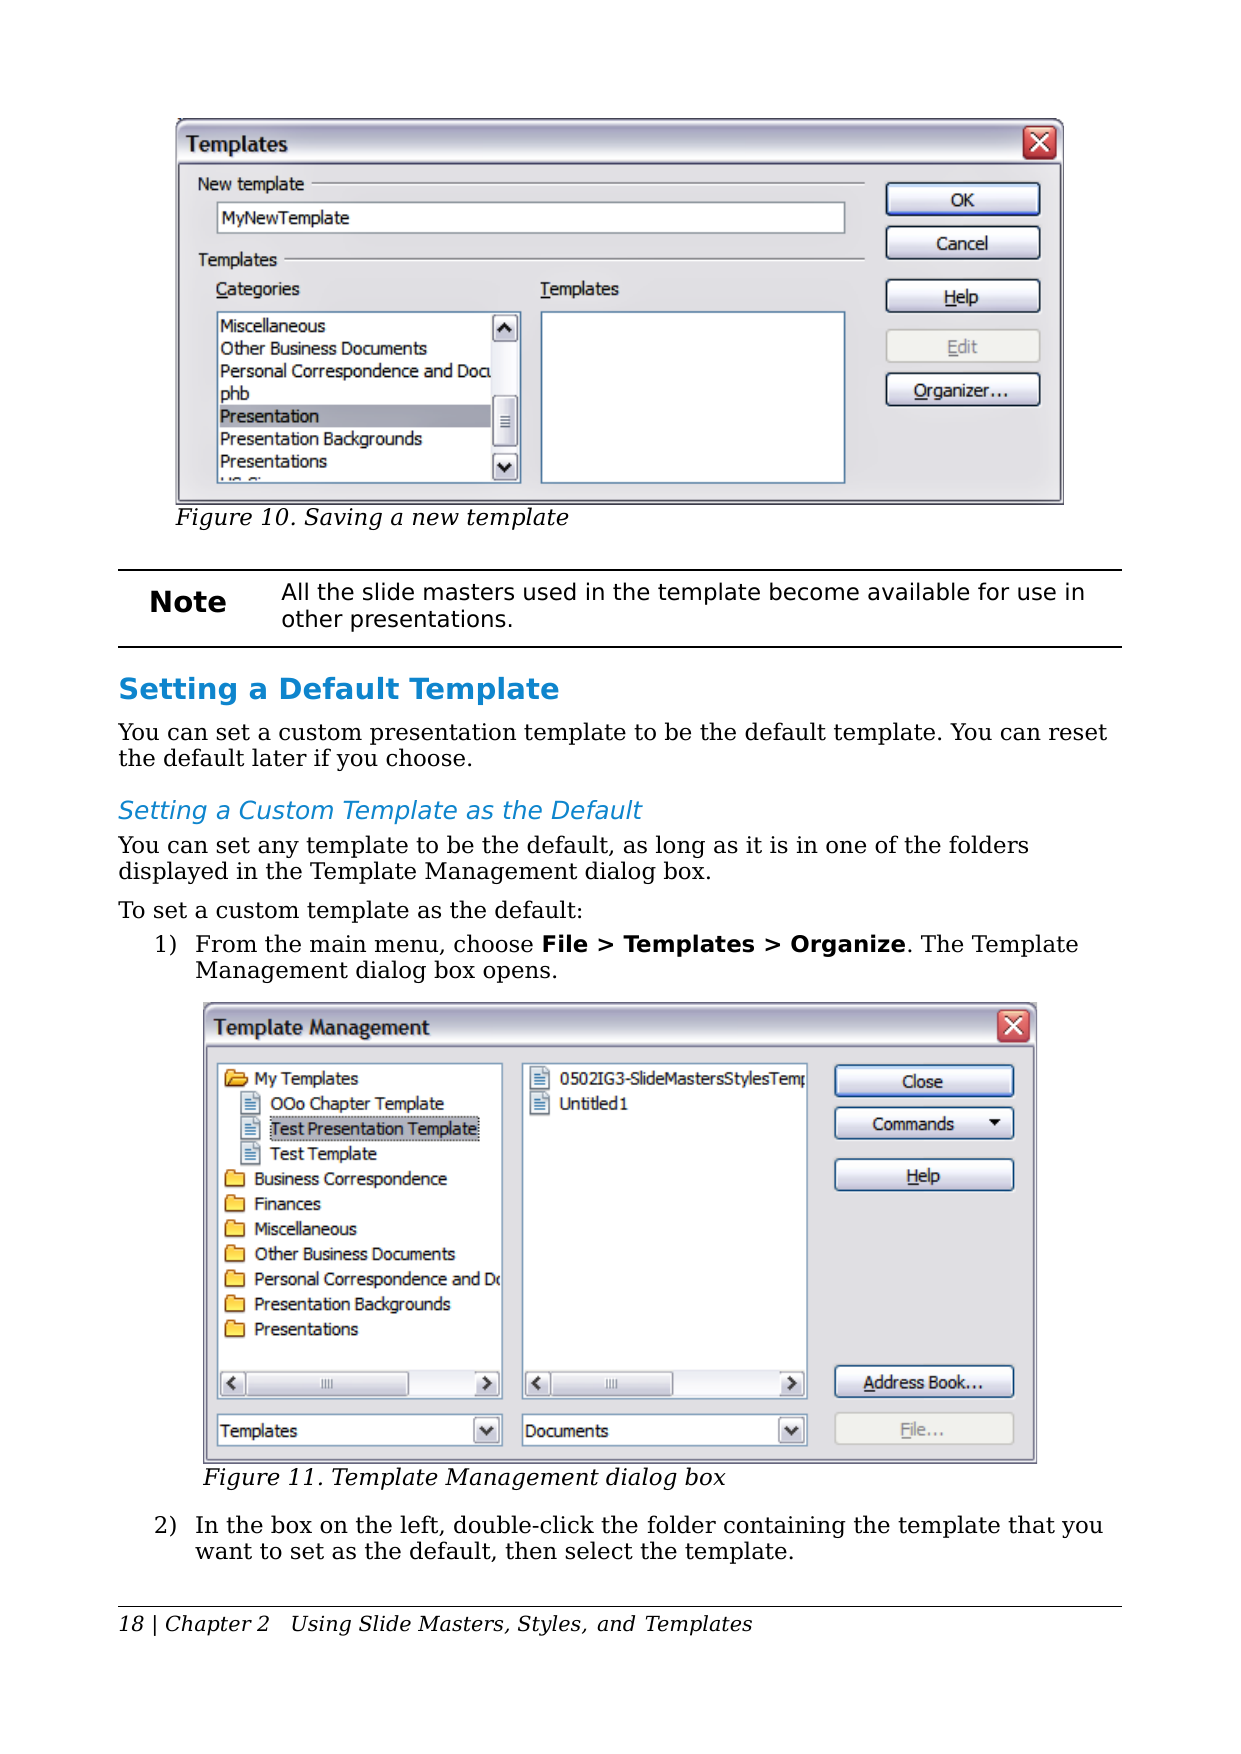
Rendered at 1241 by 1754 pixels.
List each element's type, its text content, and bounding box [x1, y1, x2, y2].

text Figure 11. Template Management dialog box [203, 1464, 1037, 1490]
text You can set a custom presentation template to be the default template. You can reset the default later if you choose. [118, 719, 1122, 772]
subtitle Setting a Custom Template as the Default [118, 796, 1122, 825]
text You can set any template to be the default, as long as it is in one of the folders displayed in the Template Management dialog box. [118, 832, 1122, 885]
list In the box on the left, double-click the folder containing the template that you want to set as the default, then select the template. [177, 1512, 1122, 1565]
table_header Note [118, 571, 257, 646]
table_header All the slide masters used in the template become available for use in other presentations. [258, 571, 1122, 646]
list To set a custom template as the default: [118, 898, 1122, 924]
picture [175, 118, 1064, 505]
subtitle Setting a Default Template [118, 672, 1122, 706]
list From the main menu, choose File > Templates > Organize. The Template Management dialog box opens. [177, 931, 1122, 984]
picture [203, 1002, 1038, 1464]
text Figure 10. Saving a new template [176, 505, 1064, 531]
